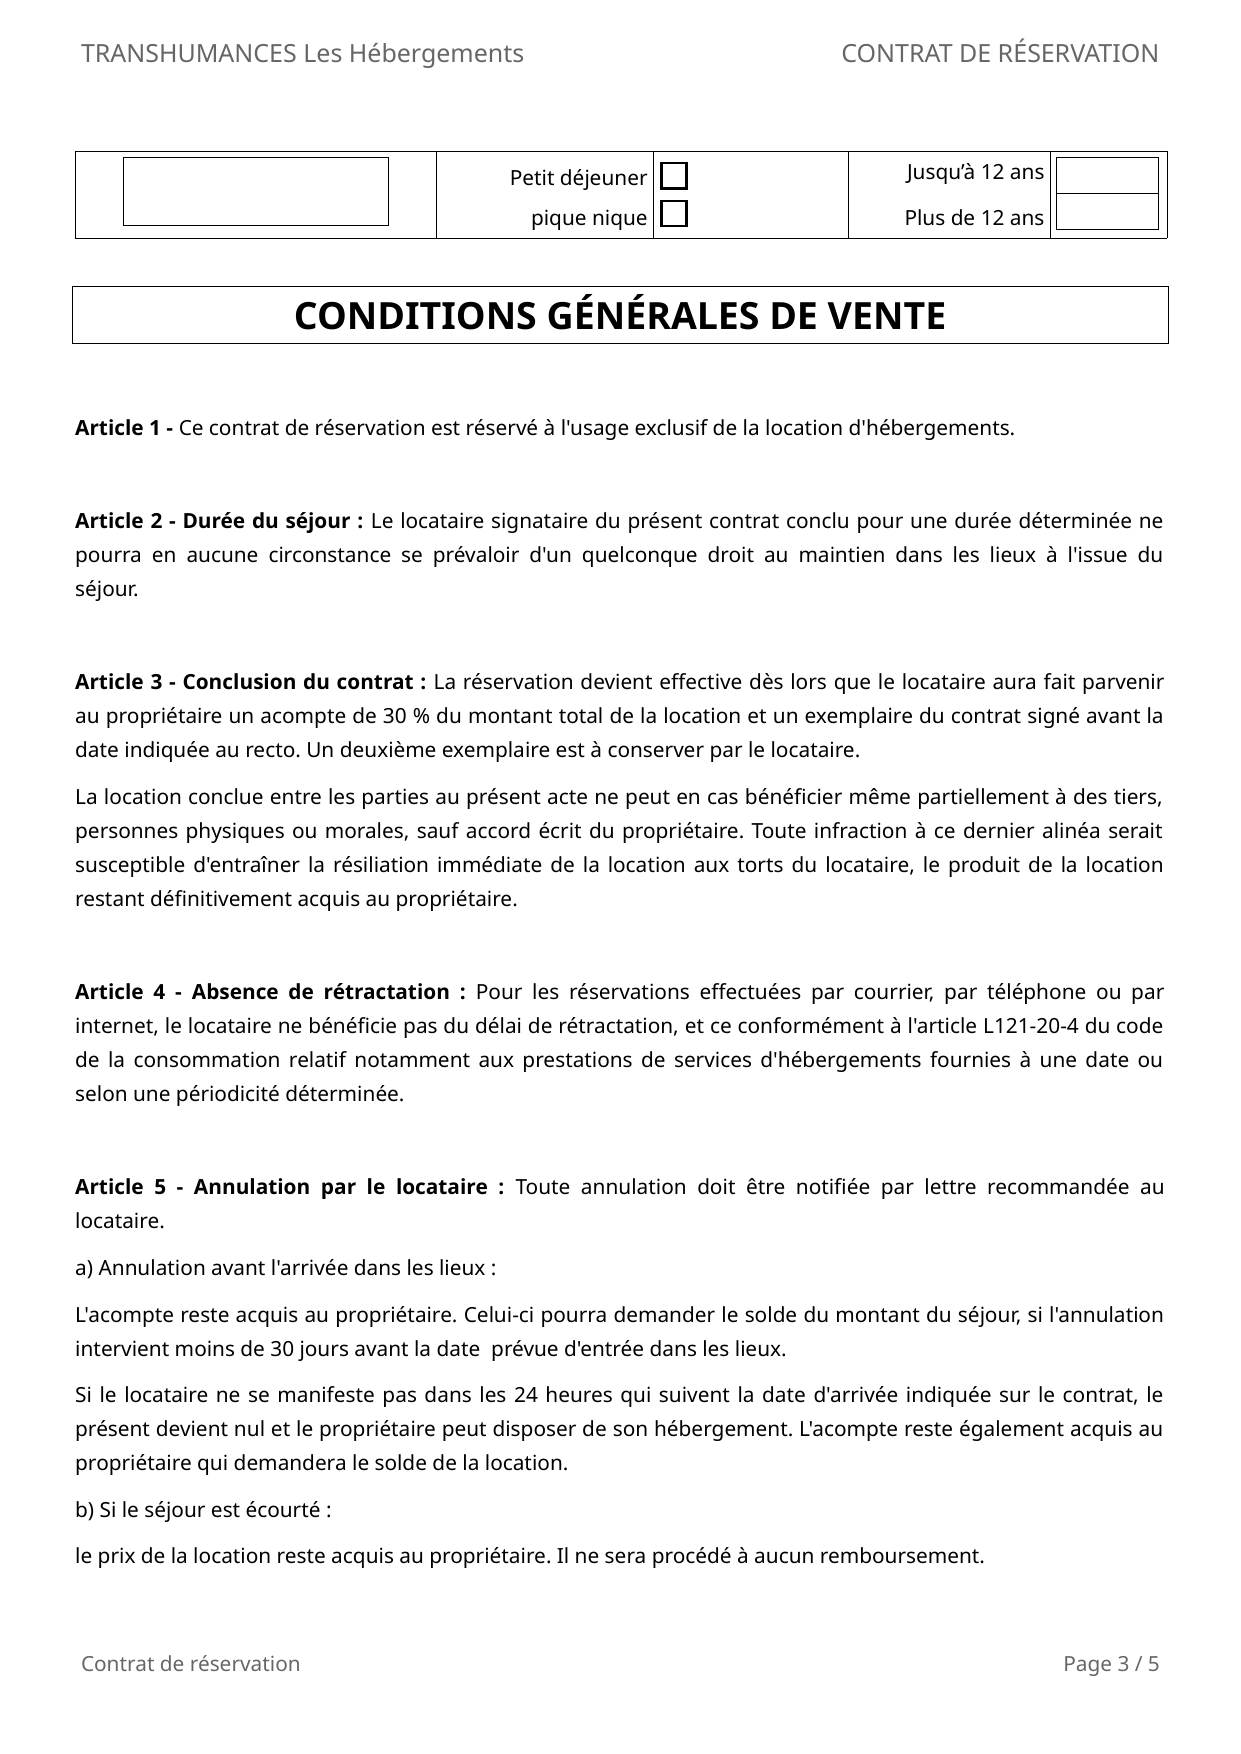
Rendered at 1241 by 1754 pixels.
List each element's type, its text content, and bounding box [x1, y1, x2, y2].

text La location conclue entre les parties au présent acte ne peut en cas bénéficier même partiellement à des tiers, personnes physiques ou morales, sauf accord écrit du propriétaire. Toute infraction à ce dernier alinéa serait susceptible d'entraîner la résiliation immédiate de la location aux torts du locataire, le produit de la location restant définitivement acquis au propriétaire. [75, 782, 1165, 912]
text b) Si le séjour est écourté : [75, 1495, 1165, 1523]
table_cell Jusqu’à 12 ans Plus de 12 ans [849, 152, 1050, 238]
text a) Annulation avant l'arrivée dans les lieux : [75, 1253, 1165, 1282]
text CONDITIONS GÉNÉRALES DE VENTE [73, 287, 1168, 343]
text le prix de la location reste acquis au propriétaire. Il ne sera procédé à aucun remboursement. [75, 1542, 1165, 1570]
text Article 3 - Conclusion du contrat : La réservation devient effective dès lors que le locataire aura fait parvenir au propriétaire un acompte de 30 % du montant total de la location et un exemplaire du contrat signé avant la date indiquée au recto. Un deuxième exemplaire est à conserver par le locataire. [75, 667, 1165, 764]
table_cell [654, 152, 848, 238]
text Article 2 - Durée du séjour : Le locataire signataire du présent contrat conclu pour une durée déterminée ne pourra en aucune circonstance se prévaloir d'un quelconque droit au maintien dans les lieux à l'issue du séjour. [75, 506, 1165, 602]
text L'acompte reste acquis au propriétaire. Celui-ci pourra demander le solde du montant du séjour, si l'annulation intervient moins de 30 jours avant la date prévue d'entrée dans les lieux. [75, 1300, 1165, 1362]
text Article 5 - Annulation par le locataire : Toute annulation doit être notifiée par lettre recommandée au locataire. [75, 1172, 1165, 1235]
text Article 1 - Ce contrat de réservation est réservé à l'usage exclusif de la location d'hébergements. [75, 413, 1165, 441]
text Article 4 - Absence de rétractation : Pour les réservations effectuées par courrier, par téléphone ou par internet, le locataire ne bénéficie pas du délai de rétractation, et ce conformément à l'article L121-20-4 du code de la consommation relatif notamment aux prestations de services d'hébergements fournies à une date ou selon une périodicité déterminée. [75, 977, 1165, 1108]
text Si le locataire ne se manifeste pas dans les 24 heures qui suivent la date d'arrivée indiquée sur le contrat, le présent devient nul et le propriétaire peut disposer de son hébergement. L'acompte reste également acquis au propriétaire qui demandera le solde de la location. [75, 1380, 1165, 1477]
table_cell [76, 152, 436, 238]
table_cell Petit déjeuner pique nique [437, 152, 653, 238]
table_cell [1051, 152, 1167, 238]
